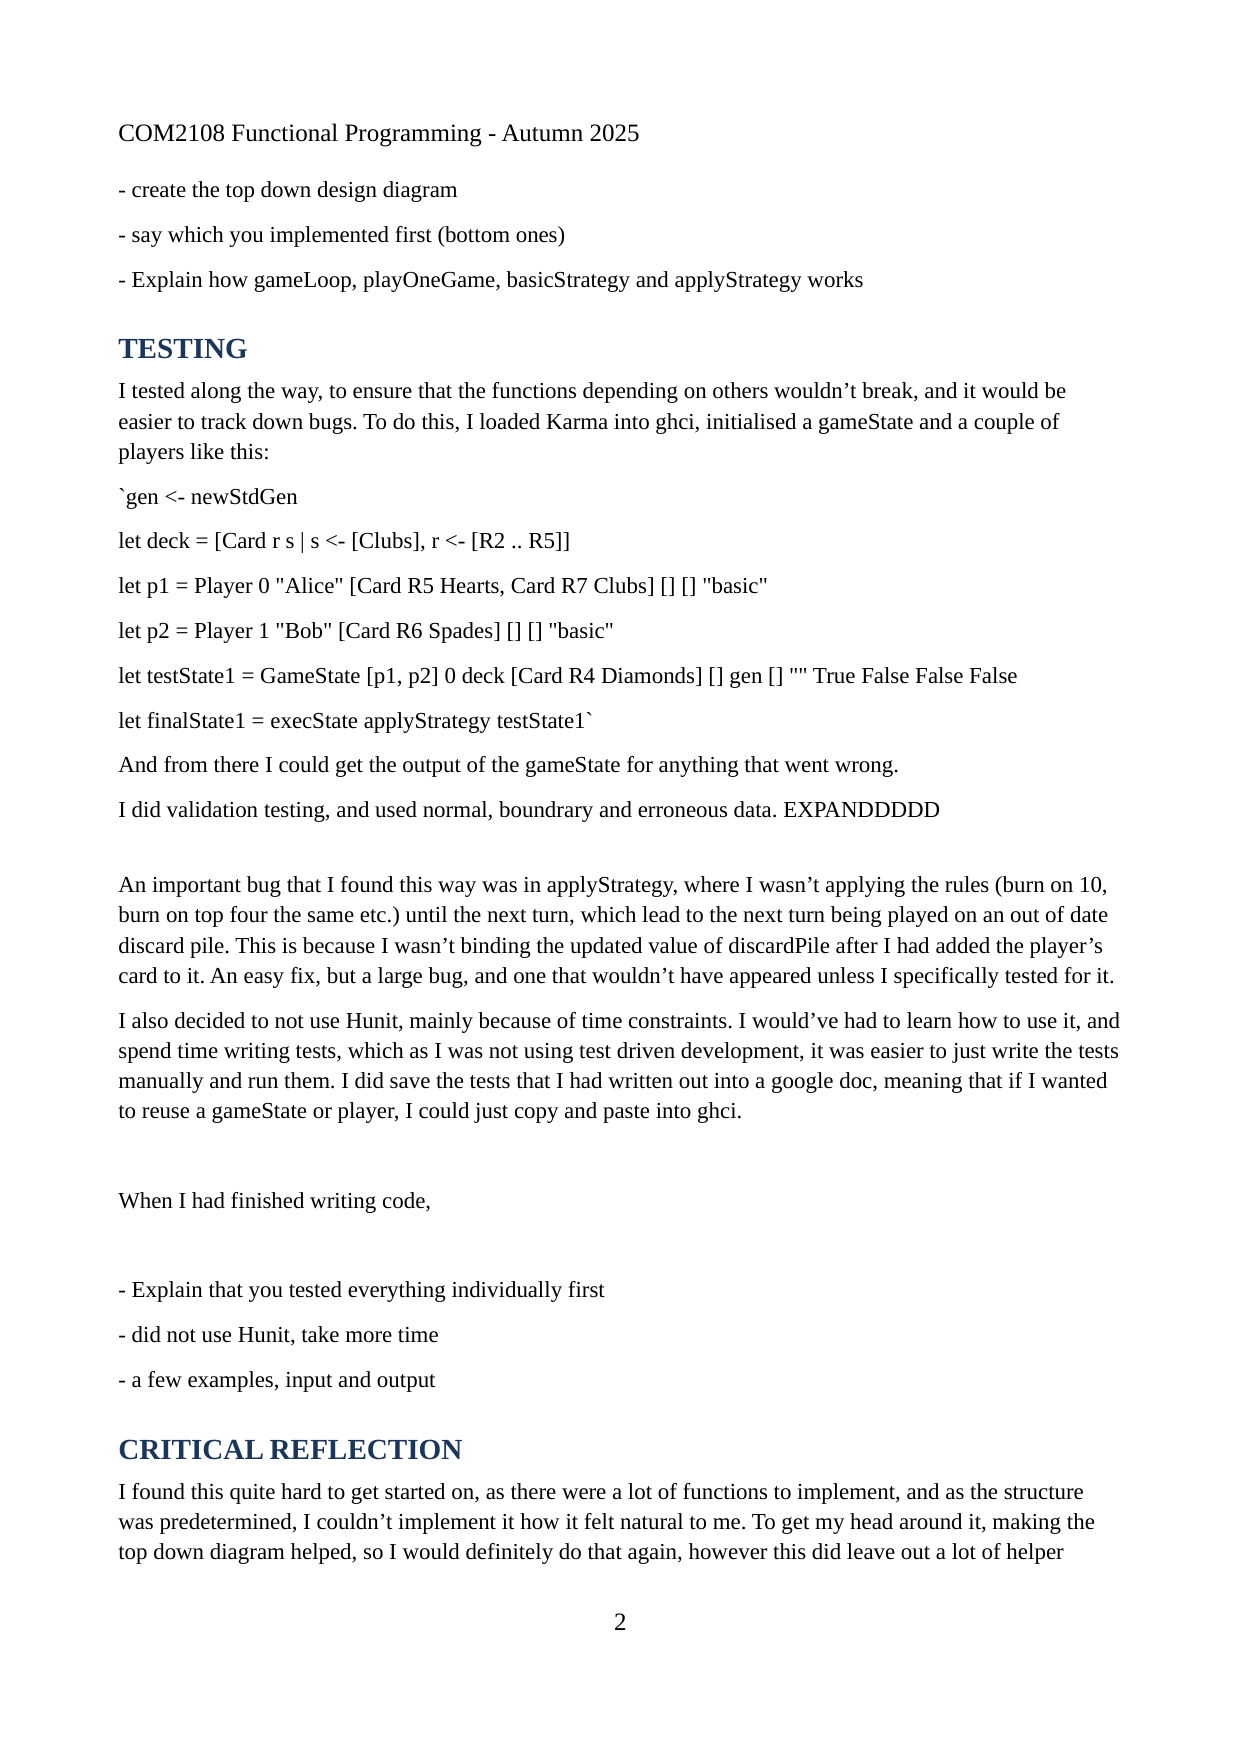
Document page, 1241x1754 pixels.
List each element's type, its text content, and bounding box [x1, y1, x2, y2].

text - Explain that you tested everything individually first [118, 1277, 1122, 1303]
text `gen <- newStdGen [118, 483, 1122, 509]
text - say which you implemented first (bottom ones) [118, 221, 1122, 247]
text let p2 = Player 1 "Bob" [Card R6 Spades] [] [] "basic" [118, 617, 1122, 643]
text I tested along the way, to ensure that the functions depending on others wouldn’t break, and it would be easier to track down bugs. To do this, I loaded Karma into ghci, initialised a gameState and a couple of players like this: [118, 378, 1122, 464]
text When I had finished writing code, [118, 1187, 1122, 1213]
text An important bug that I found this way was in applyStrategy, where I wasn’t applying the rules (burn on 10, burn on top four the same etc.) until the next turn, which lead to the next turn being played on an out of date discard pile. This is because I wasn’t binding the updated value of discardPile after I had added the player’s card to it. An easy fix, but a large bug, and one that wouldn’t have appeared unless I specifically tested for it. [118, 871, 1122, 988]
text - create the top down design diagram [118, 176, 1122, 203]
text I found this quite hard to get started on, as there were a lot of functions to implement, and as the structure was predetermined, I couldn’t implement it how it felt natural to me. To get my head around it, making the top down diagram helped, so I would definitely do that again, however this did leave out a lot of helper [118, 1478, 1122, 1564]
text let finalState1 = execState applyStrategy testState1` [118, 707, 1122, 733]
text - a few examples, input and output [118, 1366, 1122, 1392]
text let p1 = Player 0 "Alice" [Card R5 Hearts, Card R7 Clubs] [] [] "basic" [118, 572, 1122, 599]
text - did not use Hunit, take more time [118, 1321, 1122, 1348]
text And from there I could get the output of the gameState for anything that went wrong. [118, 752, 1122, 778]
subtitle TESTING [118, 332, 1122, 365]
text - Explain how gameLoop, playOneGame, basicStrategy and applyStrategy works [118, 266, 1122, 292]
text I did validation testing, and used normal, boundrary and erroneous data. EXPANDDDDD [118, 796, 1122, 853]
text I also decided to not use Hunit, mainly because of time constraints. I would’ve had to learn how to use it, and spend time writing tests, which as I was not using test driven development, it was easier to just write the tests manually and run them. I did save the tests that I had written out into a google doc, meaning that if I wanted to reuse a gameState or player, I could just copy and paste into ghci. [118, 1007, 1122, 1124]
text let testState1 = GameState [p1, p2] 0 deck [Card R4 Diamonds] [] gen [] "" True False False False [118, 662, 1122, 688]
text let deck = [Card r s | s <- [Clubs], r <- [R2 .. R5]] [118, 528, 1122, 554]
subtitle CRITICAL REFLECTION [118, 1432, 1122, 1465]
